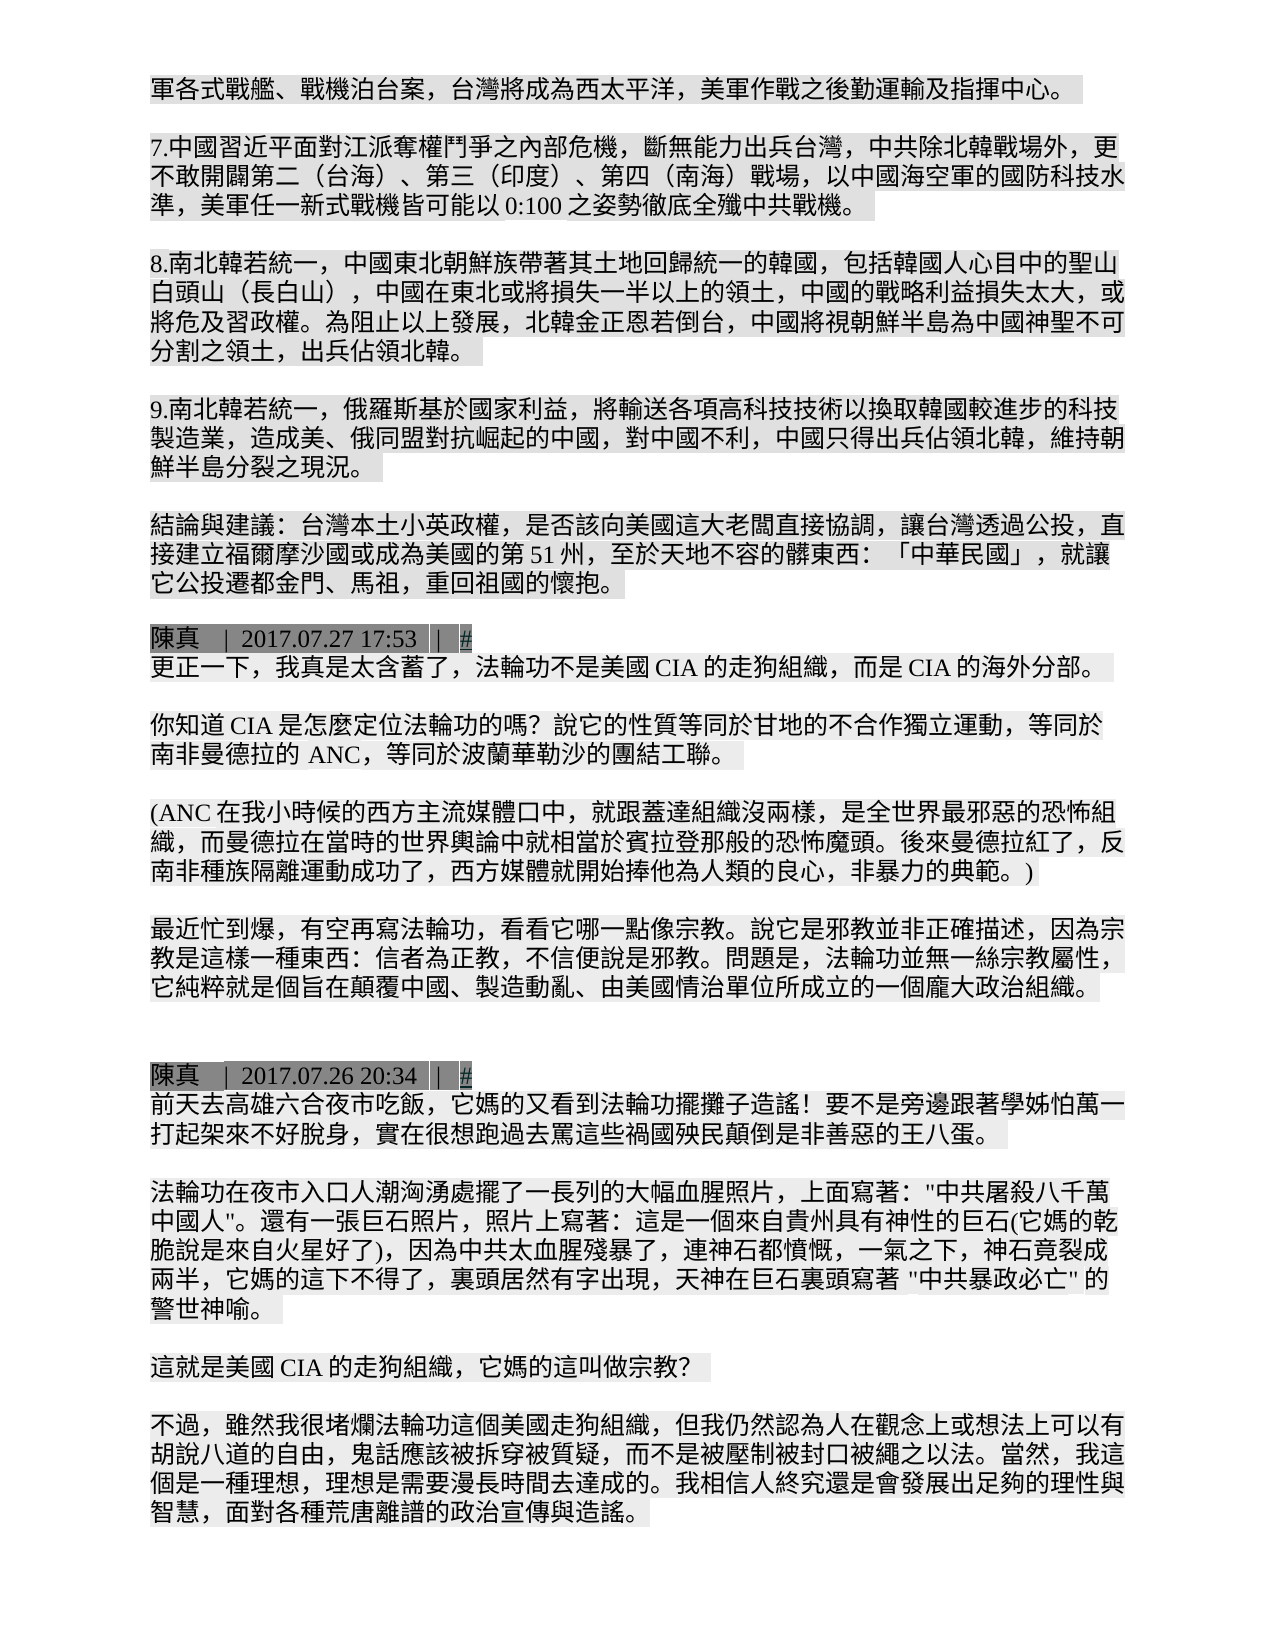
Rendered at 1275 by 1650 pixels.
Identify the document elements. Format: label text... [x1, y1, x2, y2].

text 前天去高雄六合夜市吃飯，它媽的又看到法輪功擺攤子造謠！要不是旁邊跟著學姊怕萬一打起架來不好脫身，實在很想跑過去罵這些禍國殃民顛倒是非善惡的王八蛋。 法輪功在夜市入口人潮洶湧處擺了一長列的大幅血腥照片，上面寫著："中共屠殺八千萬中國人"。還有一張巨石照片，照片上寫著：這是一個來自貴州具有神性的巨石(它媽的乾脆說是來自火星好了)，因為中共太血腥殘暴了，連神石都憤慨，一氣之下，神石竟裂成兩半，它媽的這下不得了，裏頭居然有字出現，天神在巨石裏頭寫著 "中共暴政必亡" 的警世神喻。 這就是美國CIA的走狗組織，它媽的這叫做宗教？ 不過，雖然我很堵爛法輪功這個美國走狗組織，但我仍然認為人在觀念上或想法上可以有胡說八道的自由，鬼話應該被拆穿被質疑，而不是被壓制被封口被繩之以法。當然，我這個是一種理想，理想是需要漫長時間去達成的。我相信人終究還是會發展出足夠的理性與智慧，面對各種荒唐離譜的政治宣傳與造謠。 [150, 1091, 1125, 1527]
text 更正一下，我真是太含蓄了，法輪功不是美國CIA的走狗組織，而是CIA的海外分部。 你知道CIA是怎麼定位法輪功的嗎？說它的性質等同於甘地的不合作獨立運動，等同於南非曼德拉的 ANC，等同於波蘭華勒沙的團結工聯。 (ANC在我小時候的西方主流媒體口中，就跟蓋達組織沒兩樣，是全世界最邪惡的恐怖組織，而曼德拉在當時的世界輿論中就相當於賓拉登那般的恐怖魔頭。後來曼德拉紅了，反南非種族隔離運動成功了，西方媒體就開始捧他為人類的良心，非暴力的典範。) 最近忙到爆，有空再寫法輪功，看看它哪一點像宗教。說它是邪教並非正確描述，因為宗教是這樣一種東西：信者為正教，不信便說是邪教。問題是，法輪功並無一絲宗教屬性，它純粹就是個旨在顛覆中國、製造動亂、由美國情治單位所成立的一個龐大政治組織。 [150, 653, 1125, 1002]
text 陳真 | 2017.07.27 17:53 | # [150, 624, 1125, 653]
text 陳真 | 2017.07.26 20:34 | # [150, 1061, 1125, 1091]
text 台灣這些綠油油的混蛋們，每天喊打喊殺，但事實上卻又完全不是一個勇敢的人。據我幾十年來的認識與經驗，有那麼一丁點點點點點點點點點勇氣的所謂台獨份子，恐怕百萬分之一都不到，我大概用一個巴掌五根手指頭就能數完。 這些綠色混蛋有個共同特色，他們認為中國人是低等人種，因此不屑與之為伍，而美、日則是高級人種，就算給他們當奴才都是很光榮的事。不過，當奴才可以，你要這些人為主子喪命，那當然也是免談。 台語有句俗話說："發誓睹咒讓別人去死"，翻成白話文就是："神啊！我如果不守諾言，沒有做到如何如何的話，請你就讓他們全家死光光吧"。這俗語用在 "所謂台獨人士"身上十分貼切。時下幾乎所有 "台獨人士" 的前面都應該加個 "所謂"，意思是說，那絕不是真的，台獨只是說說而已，賭個咒，萬一如何如何的話，神啊，請你讓別人家全部死光光。 台語還有句俗語也頗傳神，頗能描繪台灣人的基本性格，那就是 "別人家的小孩死不完"。因為死的是別人家的小孩，所以不用擔心會死光光啦，一定還會有剩的啦，死多少都沒關係啦。 我倒是有個建議，請立法院立個法，凡是主張台獨者，一旦兩岸開戰，一律優先強制從軍。另外，最好能開闢一個非獨區，宣布中立，讓那些不願為虎作倀，不願受人渣們牽連的人，能夠有一條生路而無須為惡人惡事陪葬。 依照各種歷史經驗，那些整天發誓賭咒讓別人去死、藉以從中謀利者，特別是檯面政客或名人們，即使戰亂一來，他們通常也都是最不容易受害的一群人。這就跟過去國民黨整天喊說要反攻大陸解救同胞一樣，反個屁，解救個小鳥啦，請問有幾個官員或將領不是都已經準備好逃生路線，家人或財產往往都早已移出到海外，所謂內在美就是這樣。內在美就是 "內人在美國" 的意思，剩我一人在島內繼續撈錢奪權，一旦有事，馬上腳底抹油。 過去黨外最喜歡批評這一點，阿扁光是靠著罵這一點就能騙到許多選票，變成政治明星。可是，這些政客與相關文人們一旦當權，名利雙收，竟然個個照樣如此；每個人背後都早已準備好一條逃生路線；撈來的錢，以及自己的子女們，盡量往國外送。即便戰亂一來，他們肯定是受害最輕的一群人，平常整天睹咒發誓，你可別真以為他們很勇敢，那只是叫別人去死而已，反正 "別人家的小孩死不完" 嘛。 歷史經驗還告訴我們：一個人的勇氣程度一般來說是不太會改變的。過去敢於單槍匹馬違逆主流者，敢於橫眉冷對千夫指的，一旦有難，往往比較不會變節。反之，那些永遠站在主流一方囂張跋扈者，一旦改弦易幟，他們絕對是最容易改變說法改變信念的一群人。大家最好清清楚楚地認知到這一點。 再說，為良善捨命是好的，為邪惡一方捨命，那就真的是蠢到爆炸了。 陳真 2017. 07. 27. =============== 台灣將成美軍西太平洋作戰後勤中心 民報 曾淼泓 2017年7月24日 獨派韓國留學生返國，帶回東北亞當地對台灣的第一手情報分析，內容如下： 1.美國直昇運輸機白天不斷吊掛作戰物資囤積慶洲南部某基地，基地內，海軍陸戰隊士兵現亦全部在營休假，備戰中。 2.台灣的地理位置正好處於北韓中、長程導彈之威脅空隙，將是美軍撤僑及各項戰術行動安置之最佳地點。 3.北韓若對南韓各空軍基地施以破壞性攻擊，台灣中部的清泉崗基地將是美軍各式戰機，立馬轉進之最佳基地。 4.美國波音B-52戰略轟炸機，進駐台灣其攻擊效率遠勝於現駐地夏威夷與關島安德森基地。 5.北韓的核投擲技術，已逐漸成熟中，其核彈及投擲技術都源自中國，已對美國夏威夷造成威脅，東北亞這問題不解決不行。 6.美國為西太平洋作戰，控制黃海、東海、南海之戰略需要，參、眾兩院已正式通過，美軍各式戰艦、戰機泊台案，台灣將成為西太平洋，美軍作戰之後勤運輸及指揮中心。 7.中國習近平面對江派奪權鬥爭之內部危機，斷無能力出兵台灣，中共除北韓戰場外，更不敢開闢第二（台海）、第三（印度）、第四（南海）戰場，以中國海空軍的國防科技水準，美軍任一新式戰機皆可能以0:100之姿勢徹底全殲中共戰機。 8.南北韓若統一，中國東北朝鮮族帶著其土地回歸統一的韓國，包括韓國人心目中的聖山白頭山（長白山），中國在東北或將損失一半以上的領土，中國的戰略利益損失太大，或將危及習政權。為阻止以上發展，北韓金正恩若倒台，中國將視朝鮮半島為中國神聖不可分割之領土，出兵佔領北韓。 9.南北韓若統一，俄羅斯基於國家利益，將輸送各項高科技技術以換取韓國較進步的科技製造業，造成美、俄同盟對抗崛起的中國，對中國不利，中國只得出兵佔領北韓，維持朝鮮半島分裂之現況。 結論與建議：台灣本土小英政權，是否該向美國這大老闆直接協調，讓台灣透過公投，直接建立福爾摩沙國或成為美國的第51州，至於天地不容的髒東西：「中華民國」，就讓它公投遷都金門、馬祖，重回祖國的懷抱。 [150, 75, 1125, 599]
